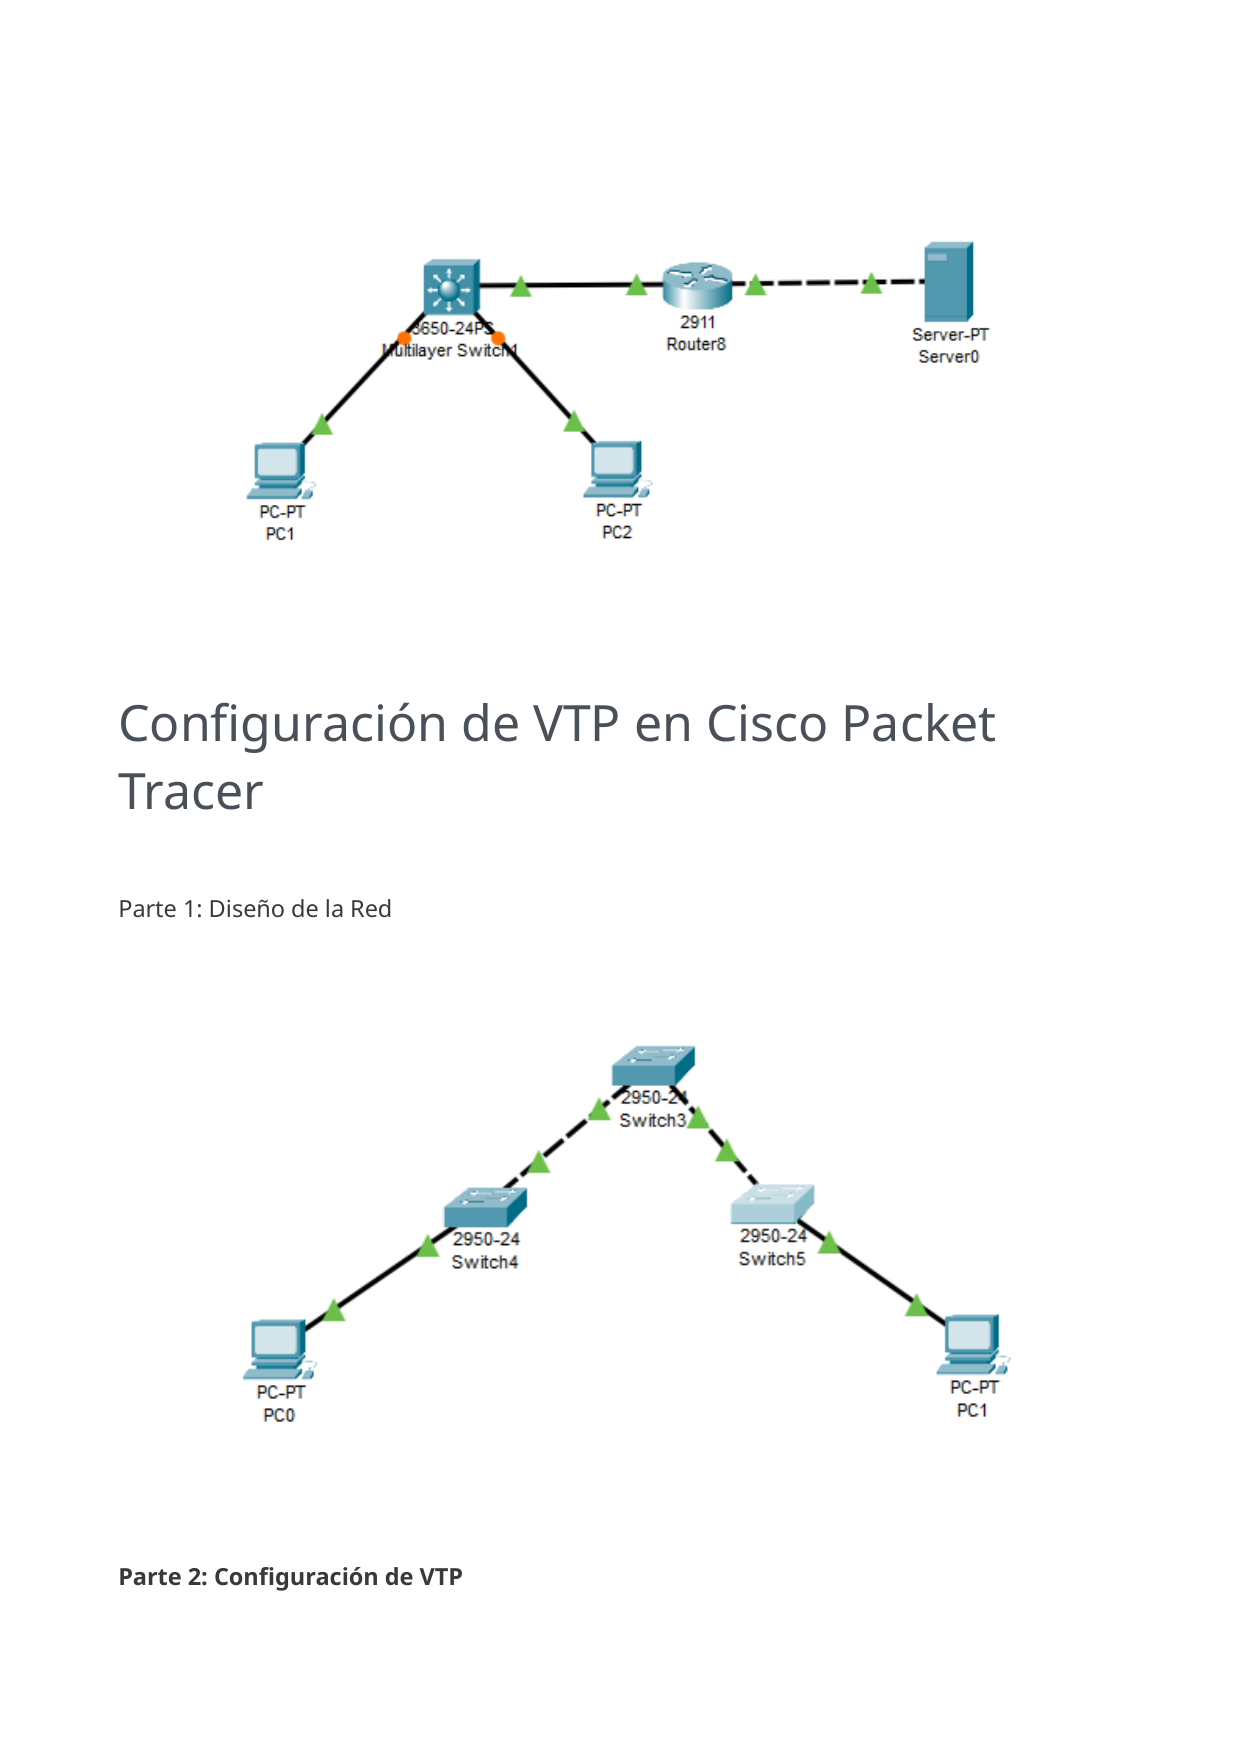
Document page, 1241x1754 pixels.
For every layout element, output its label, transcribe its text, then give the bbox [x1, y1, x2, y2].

subtitle Configuración de VTP en Cisco Packet Tracer [118, 688, 1122, 824]
picture [169, 135, 1022, 606]
text Parte 1: Diseño de la Red [118, 890, 1122, 924]
text Parte 2: Configuración de VTP [118, 1560, 1122, 1592]
picture [220, 997, 1020, 1473]
